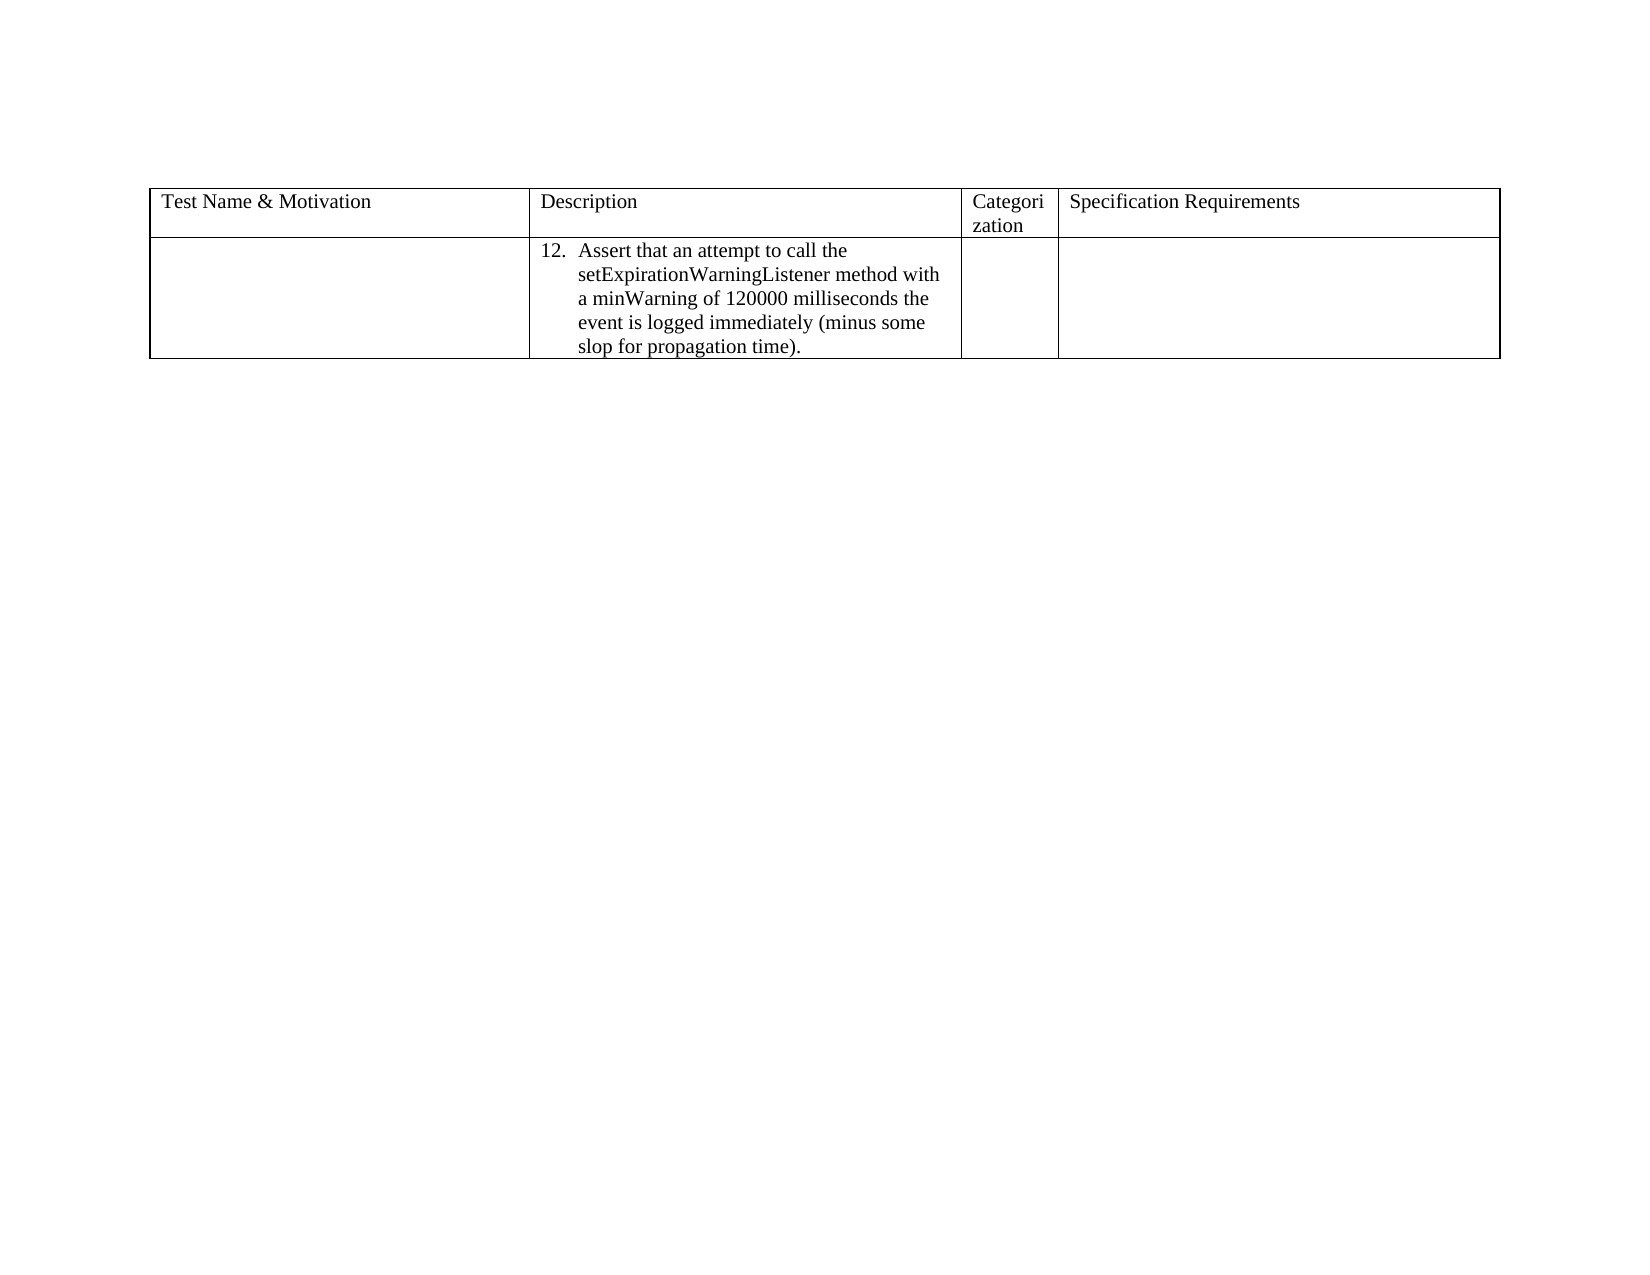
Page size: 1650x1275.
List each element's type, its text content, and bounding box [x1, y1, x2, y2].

table_header Test Name & Motivation [151, 189, 529, 237]
table_cell [151, 238, 529, 358]
table_cell [962, 238, 1058, 358]
table_header Description [530, 189, 961, 237]
table_header Categorization [962, 189, 1058, 237]
table_header Specification Requirements [1059, 189, 1499, 237]
table_cell Create a special RemoteEventListener which will log the times when it receives notify callbacks. Create a lease renewal set with lease of 120000 milliseconds. Create a MarshalledObject from “new Integer(99)” to serve as the handback arg. Pass the listener to the set’s setExpirationWarningListener method with a minWarning of 60000 milliseconds. Use the MarshalledObject created in step 3 as the handback. Wait until the renewal set lease has expired. Assert that the event notification was logged and the current time is approximately lease expiration time minus 60000 milliseconds. Assert that the MarshalledObject handed back in the ExpirationWarningEvent is equal to the original object handed in. Use the MarshalledObject equals method to make this determination. Create a lease renewal set with lease of 120000 milliseconds. Assert that an attempt to call the setExpirationWarningListener method with a null listener throws a NullPointerException. Assert that an attempt to call the setExpirationWarningListener method with a minWarning value of less than 0 throws an IllegalArgumentException. Assert that an attempt to call the setExpirationWarningListener method with a minWarning value of 0 does not throw an IllegalArgumentException. Assert that an attempt to call the setExpirationWarningListener method with a minWarning of 120000 milliseconds the event is logged immediately (minus some slop for propagation time). [530, 238, 961, 358]
table_cell [1059, 238, 1499, 358]
